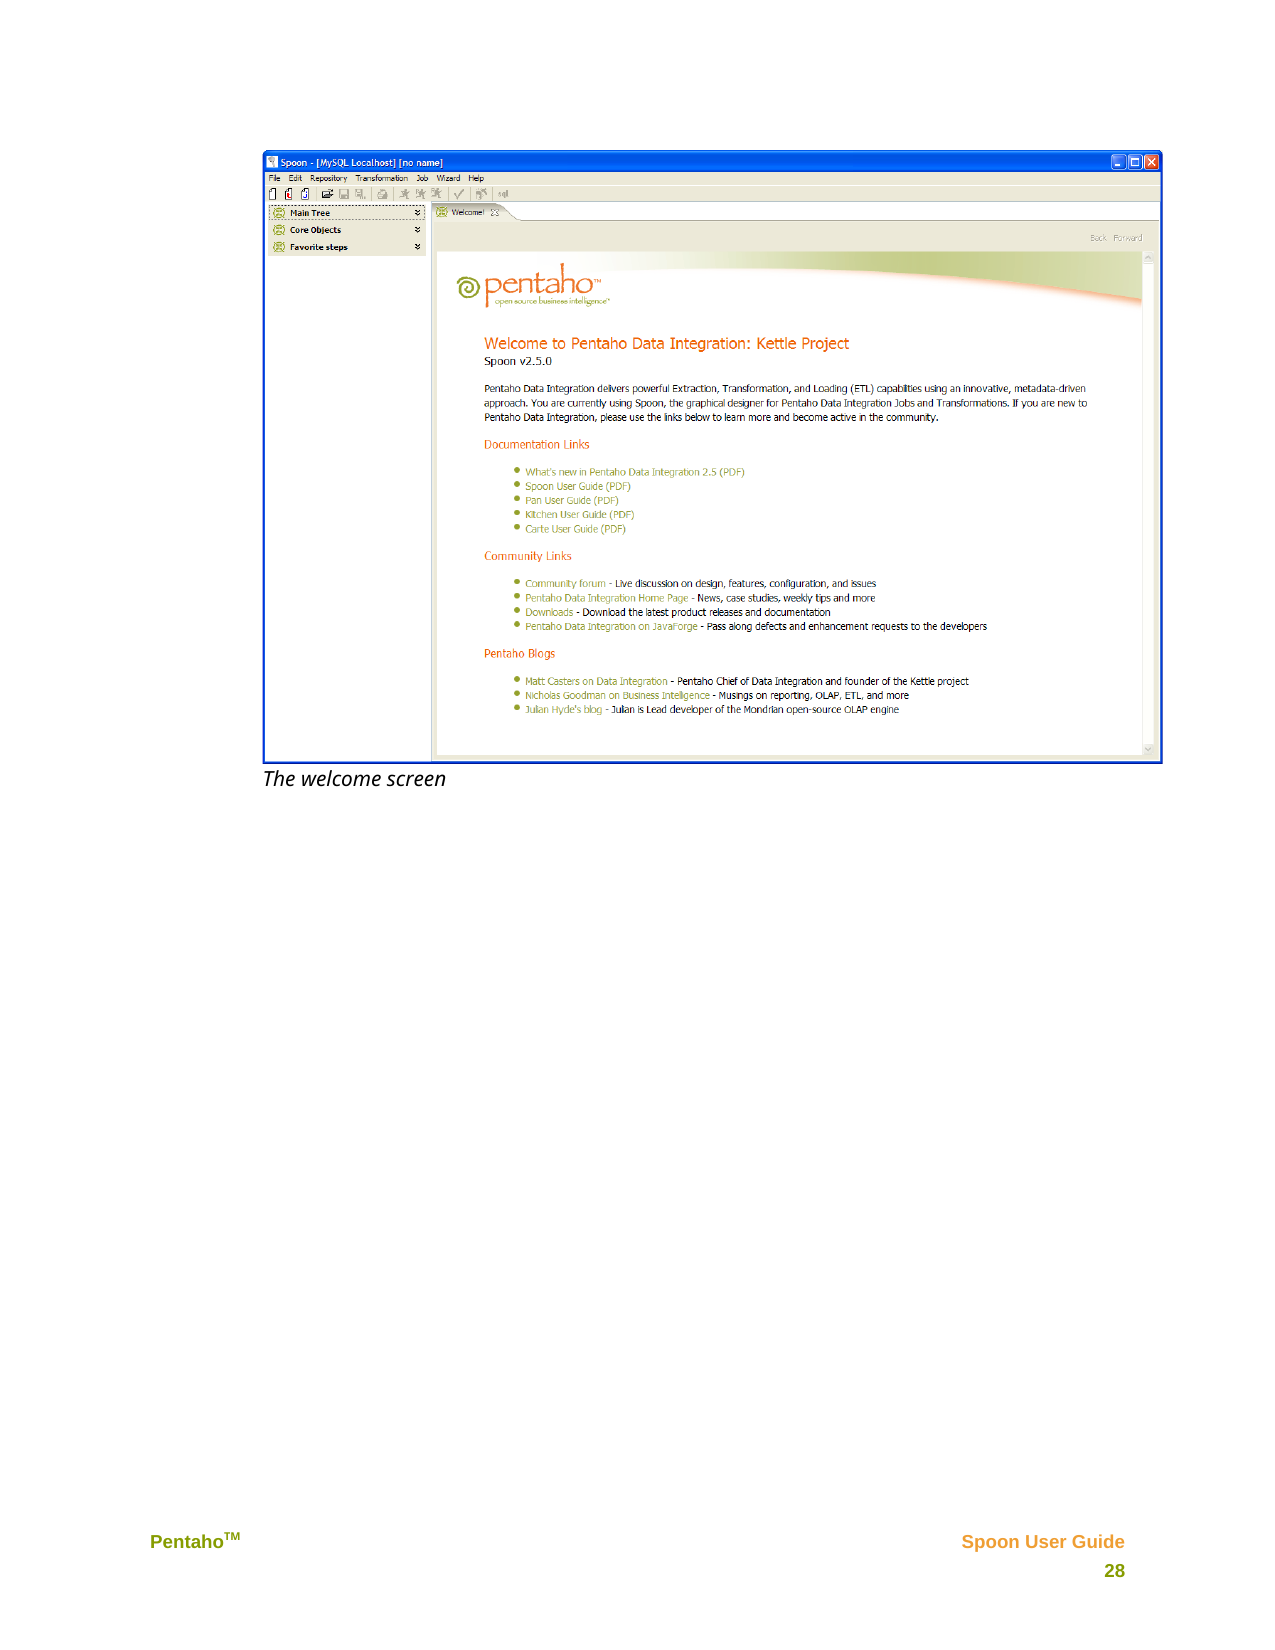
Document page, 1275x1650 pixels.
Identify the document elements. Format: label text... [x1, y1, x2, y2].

picture [262, 150, 1163, 764]
text The welcome screen [262, 764, 1087, 792]
